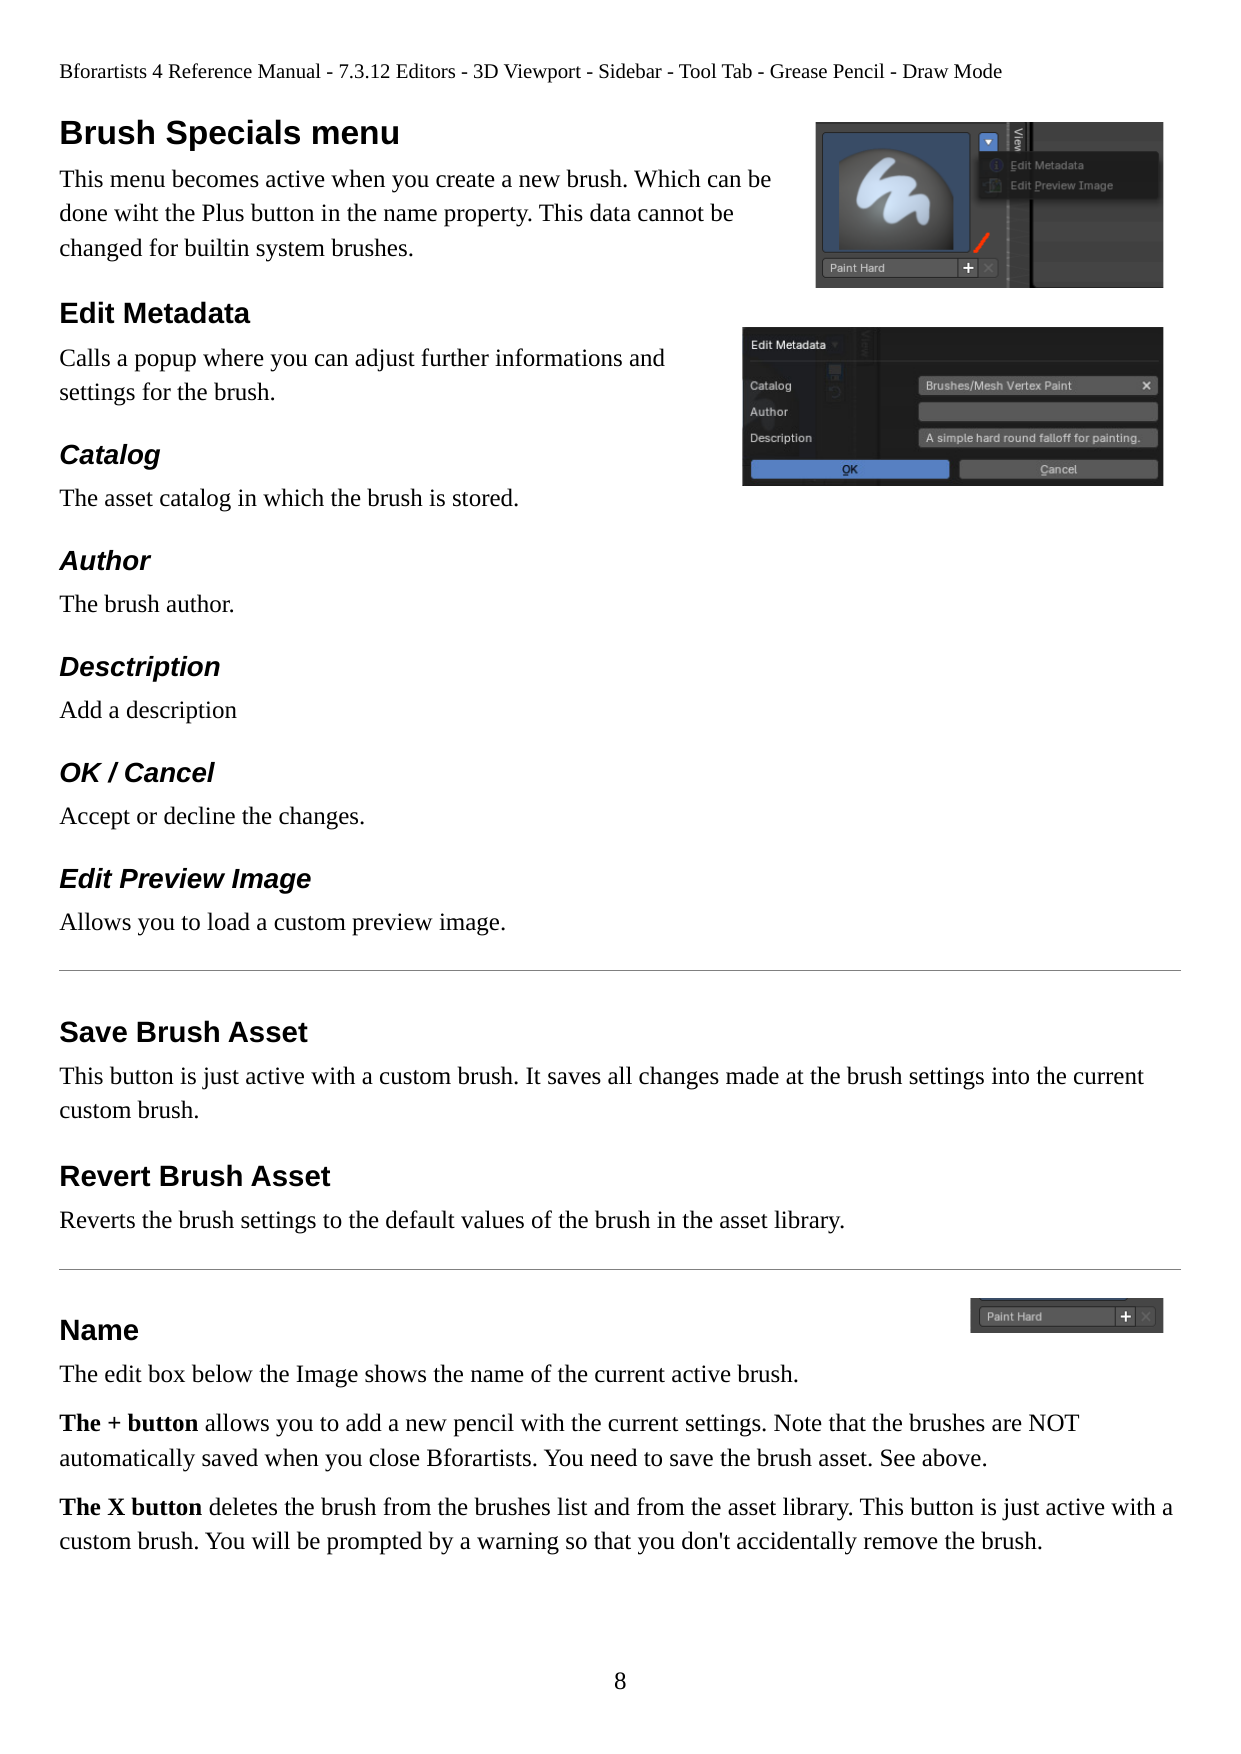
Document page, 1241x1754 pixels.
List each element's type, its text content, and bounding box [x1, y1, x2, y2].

text This menu becomes active when you create a new brush. Which can be done wiht the Plus button in the name property. This data cannot be changed for builtin system brushes. [59, 164, 815, 261]
text Accept or decline the changes. [59, 801, 1181, 829]
subtitle Name [59, 1313, 1181, 1347]
text Reverts the brush settings to the default values of the brush in the asset library. [59, 1205, 1181, 1234]
text The X button deletes the brush from the brushes list and from the asset library. This button is just active with a custom brush. You will be prompted by a warning so that you don't accidentally remove the brush. [59, 1492, 1181, 1555]
text Add a description [59, 695, 1181, 724]
text Calls a popup where you can adjust further informations and settings for the brush. [59, 343, 742, 406]
subtitle [1164, 439, 1181, 471]
text The edit box below the Image shows the name of the current active brush. [59, 1359, 1181, 1388]
picture [815, 122, 1164, 288]
subtitle Edit Preview Image [59, 862, 1181, 894]
picture [970, 1298, 1164, 1333]
subtitle OK / Cancel [59, 756, 1181, 788]
subtitle Brush Specials menu [59, 113, 1181, 151]
text This button is just active with a custom brush. It saves all changes made at the brush settings into the current custom brush. [59, 1061, 1181, 1124]
text The asset catalog in which the brush is stored. [59, 483, 1181, 512]
subtitle Desctription [59, 651, 1181, 682]
picture [742, 327, 1164, 486]
subtitle Catalog [59, 439, 742, 471]
subtitle Save Brush Asset [59, 1014, 1181, 1048]
text The + button allows you to add a new pencil with the current settings. Note that the brushes are NOT automatically saved when you close Bforartists. You need to save the brush asset. See above. [59, 1408, 1181, 1472]
subtitle Revert Brush Asset [59, 1159, 1181, 1193]
text Allows you to load a custom preview image. [59, 907, 1181, 936]
text The brush author. [59, 589, 1181, 618]
subtitle Author [59, 544, 1181, 576]
subtitle Edit Metadata [59, 296, 1181, 330]
